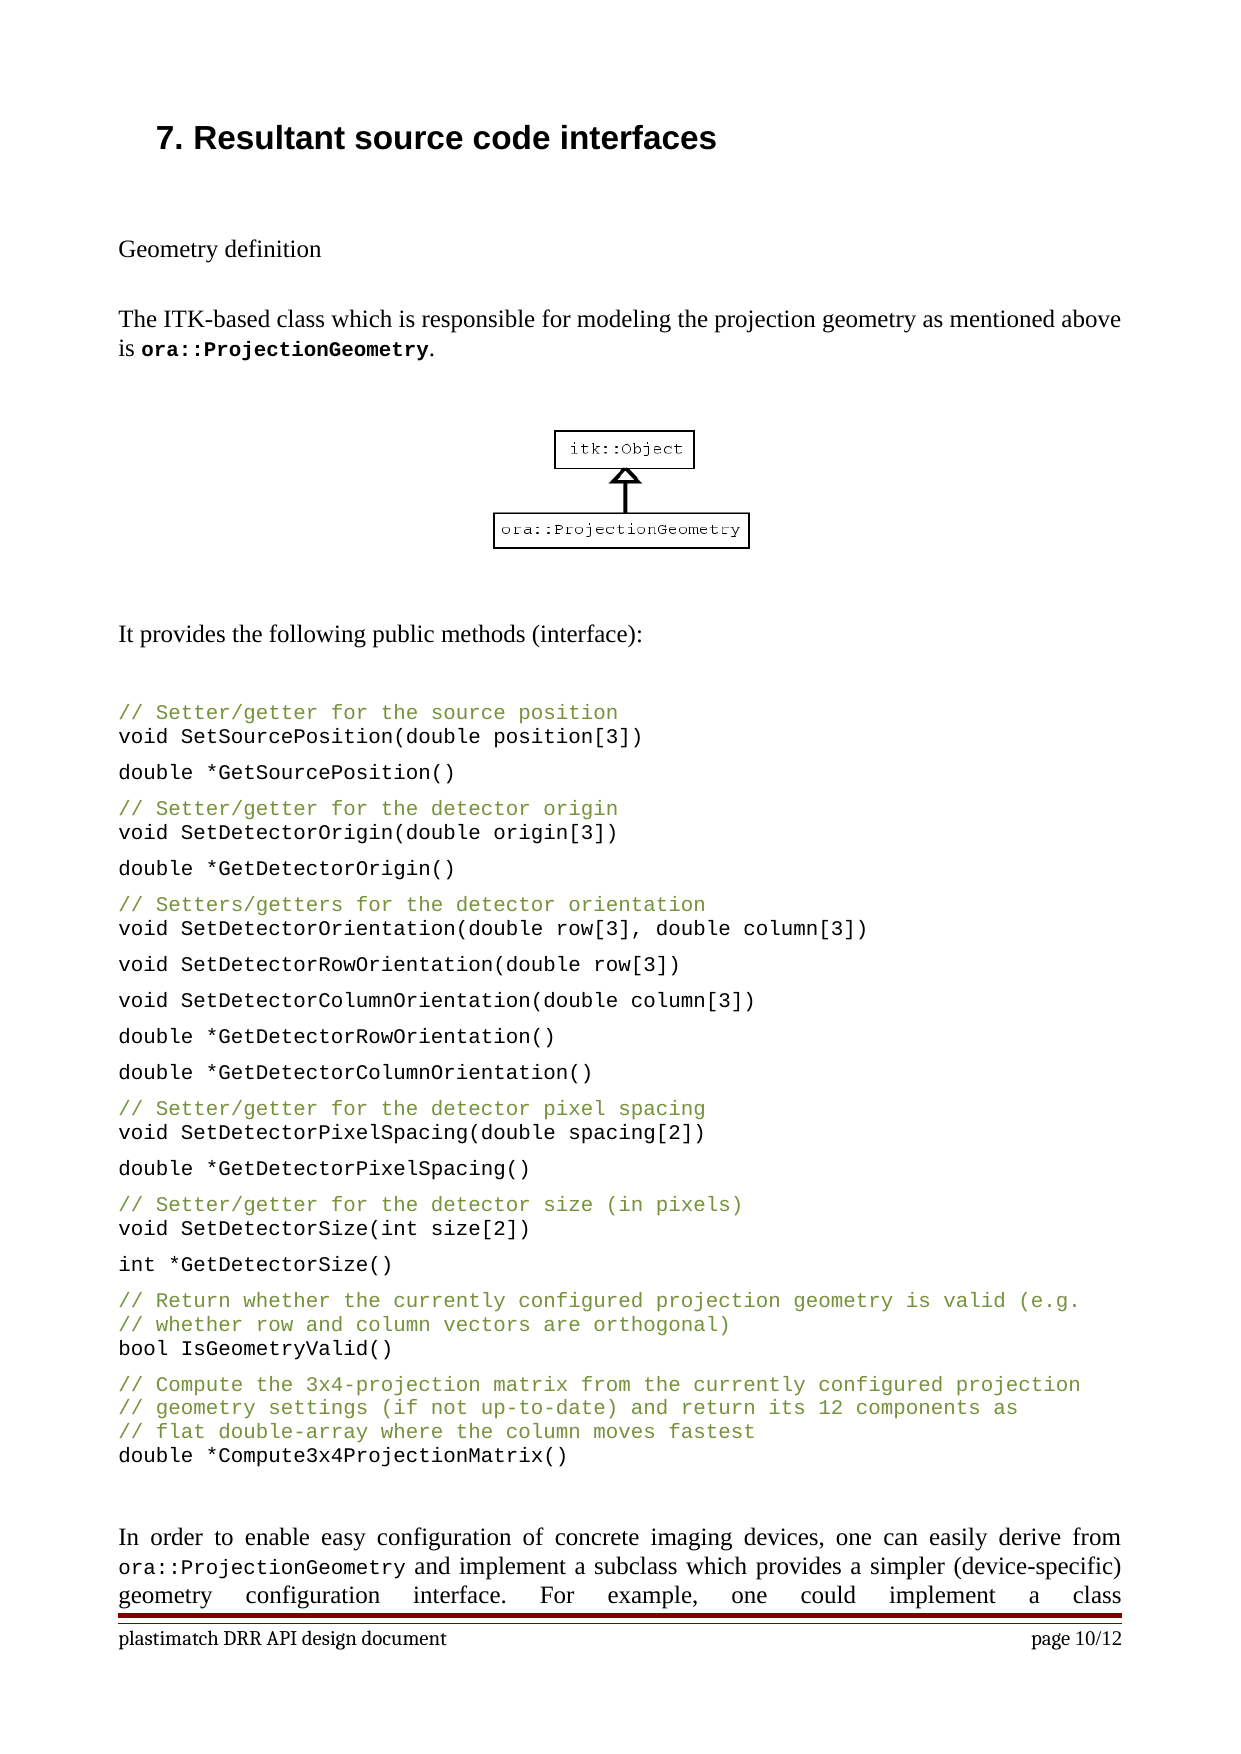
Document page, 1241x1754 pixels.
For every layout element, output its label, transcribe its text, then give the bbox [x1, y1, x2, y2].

text void SetDetectorSize(int size[2]) [118, 1218, 1122, 1242]
subtitle Resultant source code interfaces [156, 118, 1122, 157]
text // Setters/getters for the detector orientation [118, 894, 1122, 918]
text void SetDetectorRowOrientation(double row[3]) [118, 954, 1122, 977]
text void SetDetectorColumnOrientation(double column[3]) [118, 990, 1122, 1013]
text // Setter/getter for the source position [118, 702, 1122, 726]
text // Return whether the currently configured projection geometry is valid (e.g. [118, 1290, 1122, 1314]
text // Compute the 3x4-projection matrix from the currently configured projection [118, 1374, 1122, 1397]
text bool IsGeometryValid() [118, 1337, 1122, 1361]
text double *GetDetectorPixelSpacing() [118, 1158, 1122, 1182]
text The ITK-based class which is responsible for modeling the projection geometry as mentioned above is ora::ProjectionGeometry. [118, 304, 1122, 362]
text double *Compute3x4ProjectionMatrix() [118, 1444, 1122, 1468]
text void SetDetectorPixelSpacing(double spacing[2]) [118, 1122, 1122, 1146]
text int *GetDetectorSize() [118, 1254, 1122, 1278]
text void SetSourcePosition(double position[3]) [118, 726, 1122, 749]
text double *GetDetectorOrigin() [118, 858, 1122, 881]
text double *GetDetectorColumnOrientation() [118, 1062, 1122, 1086]
text double *GetDetectorRowOrientation() [118, 1026, 1122, 1050]
picture [485, 425, 755, 557]
text // flat double-array where the column moves fastest [118, 1421, 1122, 1444]
text In order to enable easy configuration of concrete imaging devices, one can easily derive from ora::ProjectionGeometry and implement a subclass which provides a simpler (device-specific) geometry configuration interface. For example, one could implement a class [118, 1522, 1122, 1609]
text // geometry settings (if not up-to-date) and return its 12 components as [118, 1397, 1122, 1421]
text double *GetSourcePosition() [118, 762, 1122, 786]
text It provides the following public methods (interface): [118, 619, 1122, 648]
text void SetDetectorOrientation(double row[3], double column[3]) [118, 918, 1122, 941]
text // Setter/getter for the detector size (in pixels) [118, 1194, 1122, 1218]
text // Setter/getter for the detector pixel spacing [118, 1098, 1122, 1122]
text // Setter/getter for the detector origin [118, 798, 1122, 822]
text // whether row and column vectors are orthogonal) [118, 1314, 1122, 1337]
text void SetDetectorOrigin(double origin[3]) [118, 822, 1122, 845]
